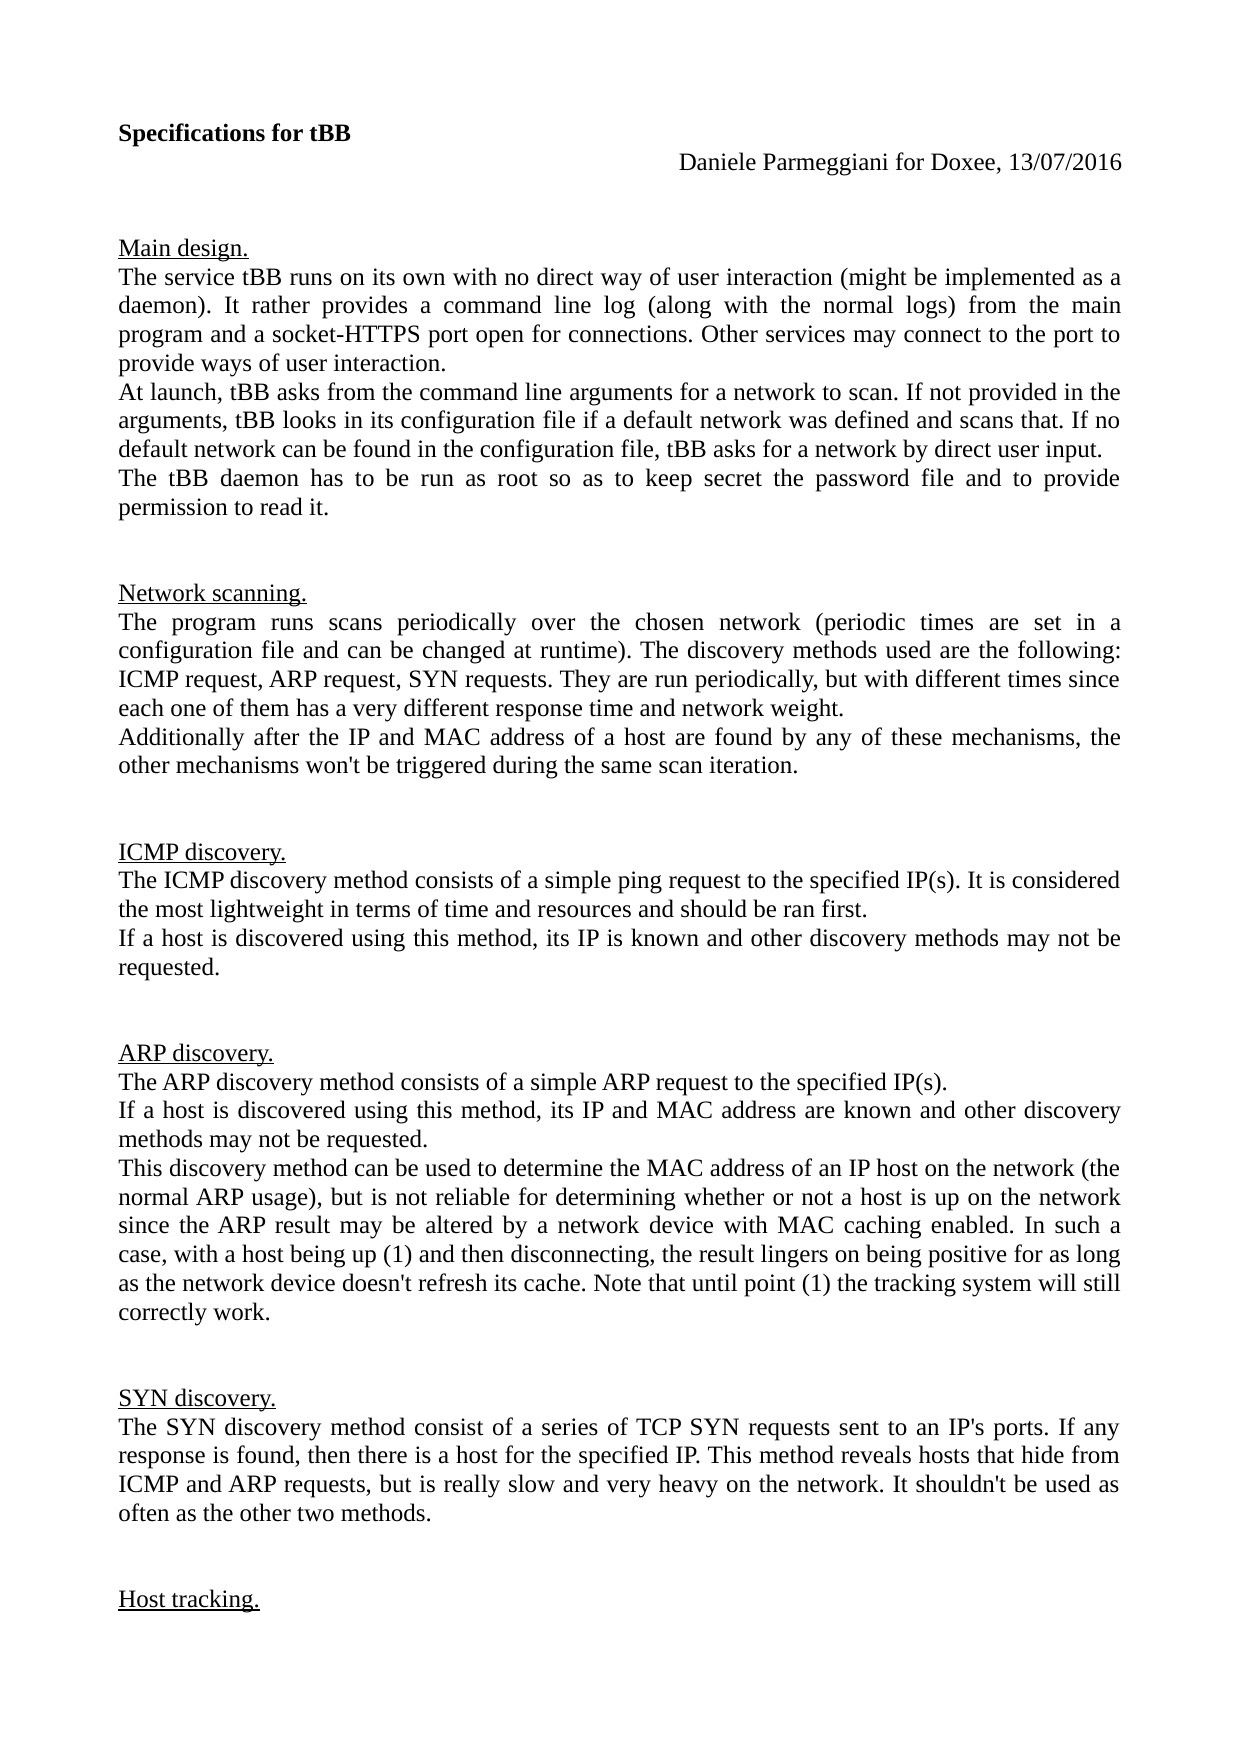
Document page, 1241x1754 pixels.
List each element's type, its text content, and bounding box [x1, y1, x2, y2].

text SYN discovery. [118, 1383, 1122, 1412]
text The program runs scans periodically over the chosen network (periodic times are set in a configuration file and can be changed at runtime). The discovery methods used are the following: ICMP request, ARP request, SYN requests. They are run periodically, but with different times since each one of them has a very different response time and network weight. [118, 607, 1122, 722]
text The ARP discovery method consists of a simple ARP request to the specified IP(s). [118, 1067, 1122, 1096]
text Specifications for tBB [118, 118, 1122, 147]
text If a host is discovered using this method, its IP is known and other discovery methods may not be requested. [118, 923, 1122, 981]
text The service tBB runs on its own with no direct way of user interaction (might be implemented as a daemon). It rather provides a command line log (along with the normal logs) from the main program and a socket-HTTPS port open for connections. Other services may connect to the port to provide ways of user interaction. [118, 262, 1122, 377]
text Main design. [118, 233, 1122, 262]
text The ICMP discovery method consists of a simple ping request to the specified IP(s). It is considered the most lightweight in terms of time and resources and should be ran first. [118, 866, 1122, 923]
text Additionally after the IP and MAC address of a host are found by any of these mechanisms, the other mechanisms won't be triggered during the same scan iteration. [118, 722, 1122, 779]
text Host tracking. [118, 1584, 1122, 1613]
text Network scanning. [118, 578, 1122, 607]
text ARP discovery. [118, 1038, 1122, 1067]
text If a host is discovered using this method, its IP and MAC address are known and other discovery methods may not be requested. [118, 1096, 1122, 1153]
text ICMP discovery. [118, 837, 1122, 866]
text This discovery method can be used to determine the MAC address of an IP host on the network (the normal ARP usage), but is not reliable for determining whether or not a host is up on the network since the ARP result may be altered by a network device with MAC caching enabled. In such a case, with a host being up (1) and then disconnecting, the result lingers on being positive for as long as the network device doesn't refresh its cache. Note that until point (1) the tracking system will still correctly work. [118, 1153, 1122, 1326]
text The SYN discovery method consist of a series of TCP SYN requests sent to an IP's ports. If any response is found, then there is a host for the specified IP. This method reveals hosts that hide from ICMP and ARP requests, but is really slow and very heavy on the network. It shouldn't be used as often as the other two methods. [118, 1412, 1122, 1527]
text At launch, tBB asks from the command line arguments for a network to scan. If not provided in the arguments, tBB looks in its configuration file if a default network was defined and scans that. If no default network can be found in the configuration file, tBB asks for a network by direct user input. [118, 377, 1122, 463]
text Daniele Parmeggiani for Doxee, 13/07/2016 [118, 147, 1122, 176]
text The tBB daemon has to be run as root so as to keep secret the password file and to provide permission to read it. [118, 463, 1122, 521]
